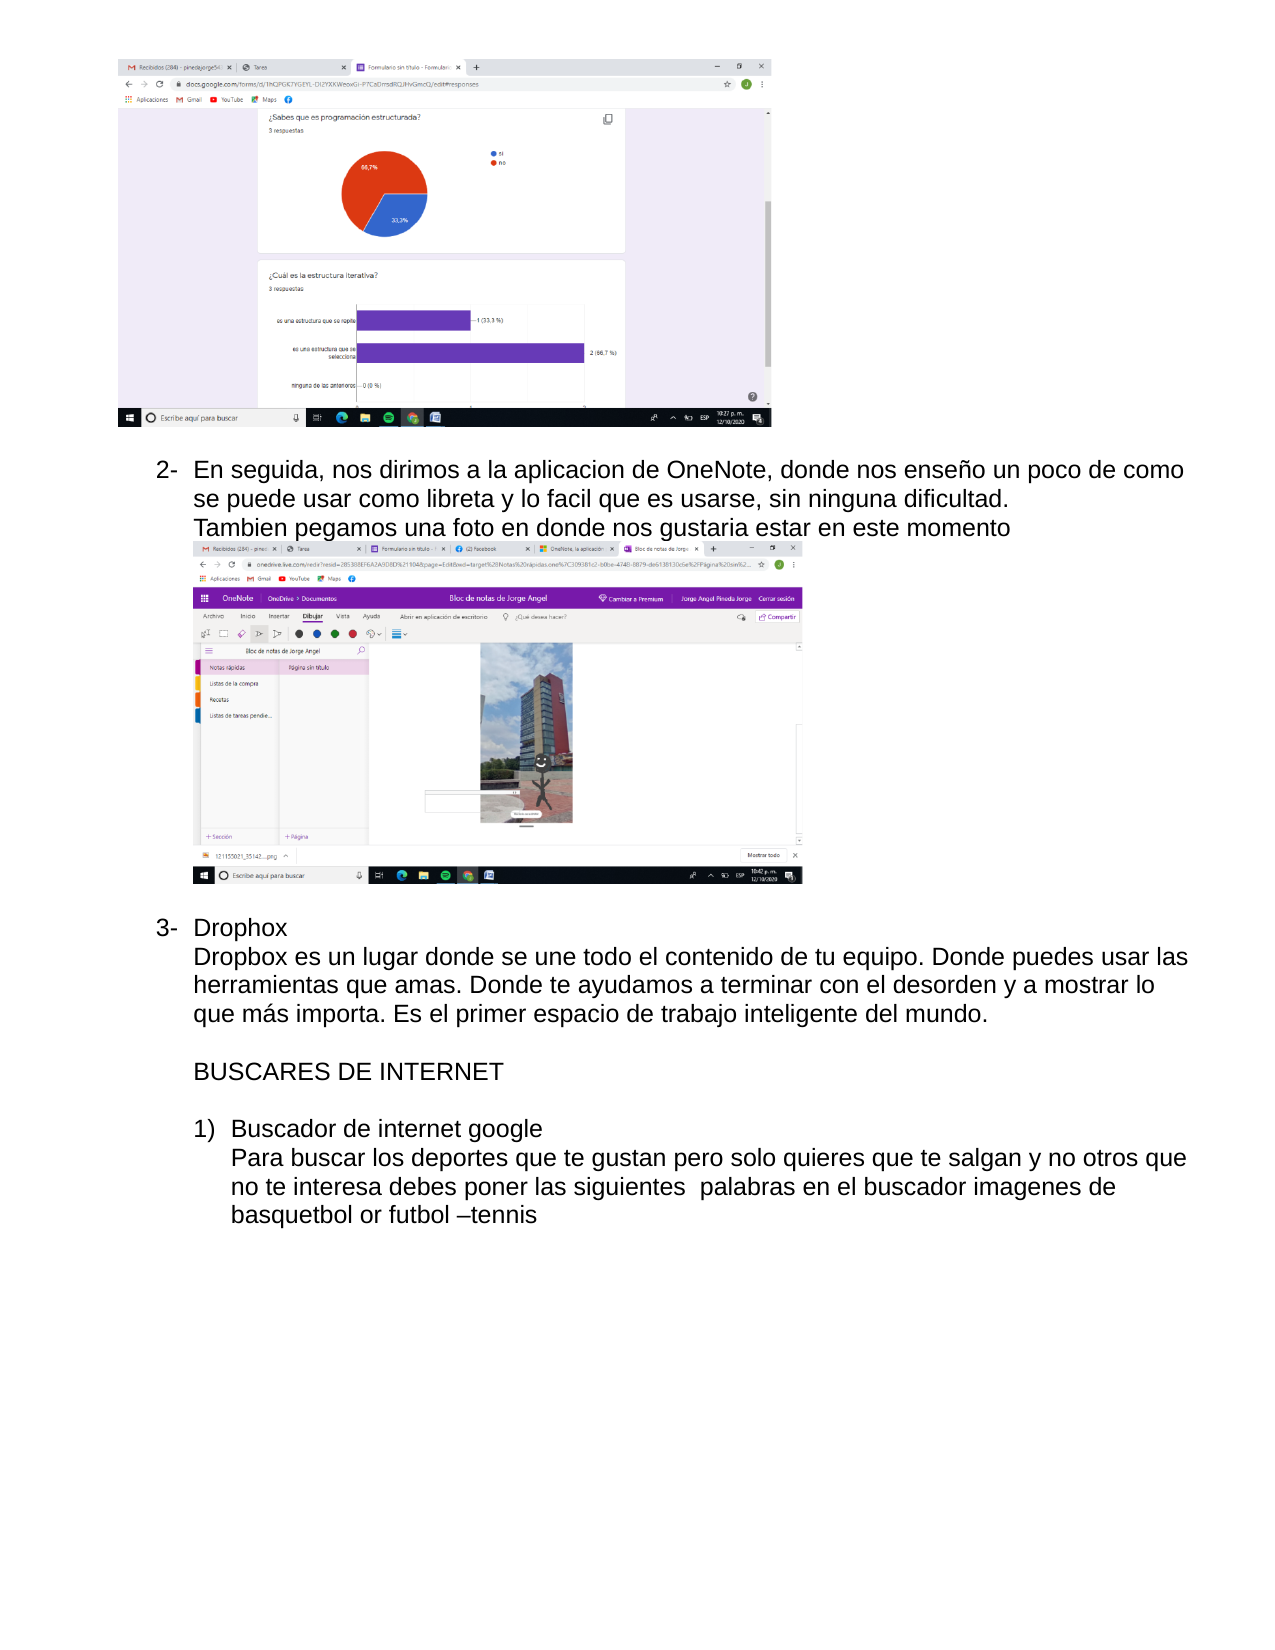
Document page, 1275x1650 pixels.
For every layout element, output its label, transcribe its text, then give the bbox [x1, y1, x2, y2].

text Dropbox es un lugar donde se une todo el contenido de tu equipo. Donde puedes usar las herramientas que amas. Donde te ayudamos a terminar con el desorden y a mostrar lo que más importa. Es el primer espacio de trabajo inteligente del mundo. [193, 941, 1205, 1028]
list Drophox [156, 913, 1205, 941]
text Para buscar los deportes que te gustan pero solo quieres que te salgan y no otros que no te interesa debes poner las siguientes palabras en el buscador imagenes de basquetbol or futbol –tennis [231, 1143, 1205, 1229]
text BUSCARES DE INTERNET [193, 1056, 1205, 1085]
list En seguida, nos dirimos a la aplicacion de OneNote, donde nos enseño un poco de como se puede usar como libreta y lo facil que es usarse, sin ninguna dificultad. [156, 455, 1205, 513]
list Buscador de internet google [193, 1114, 1205, 1143]
text Tambien pegamos una foto en donde nos gustaria estar en este momento [193, 513, 1205, 541]
